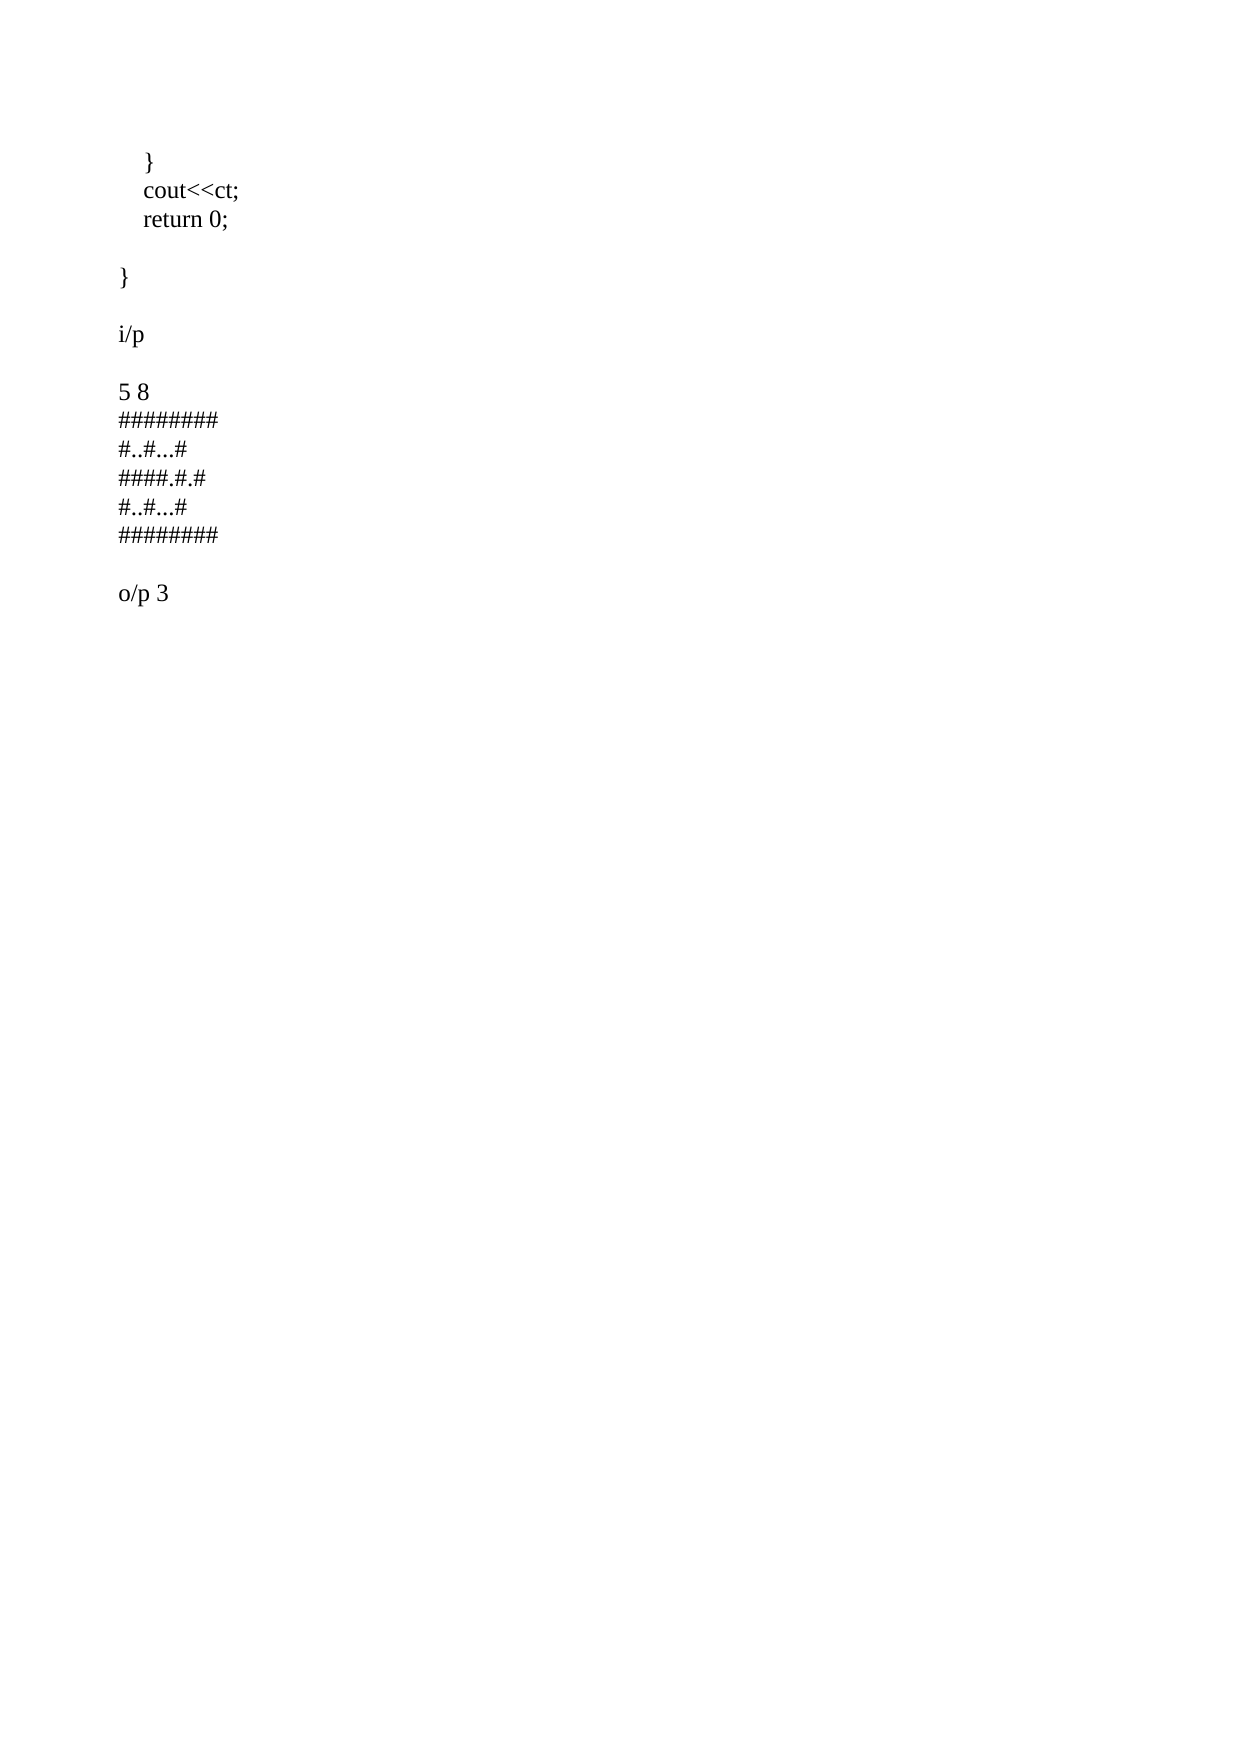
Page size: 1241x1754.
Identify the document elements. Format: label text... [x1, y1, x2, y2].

text ######## [118, 521, 1122, 549]
text #..#...# [118, 492, 1122, 521]
text } [118, 147, 1122, 176]
text o/p 3 [118, 578, 1122, 607]
text ####.#.# [118, 463, 1122, 492]
text 5 8 [118, 377, 1122, 406]
text } [118, 262, 1122, 291]
text ######## [118, 406, 1122, 434]
text #..#...# [118, 434, 1122, 463]
text i/p [118, 319, 1122, 348]
text return 0; [118, 204, 1122, 233]
text cout<<ct; [118, 176, 1122, 204]
